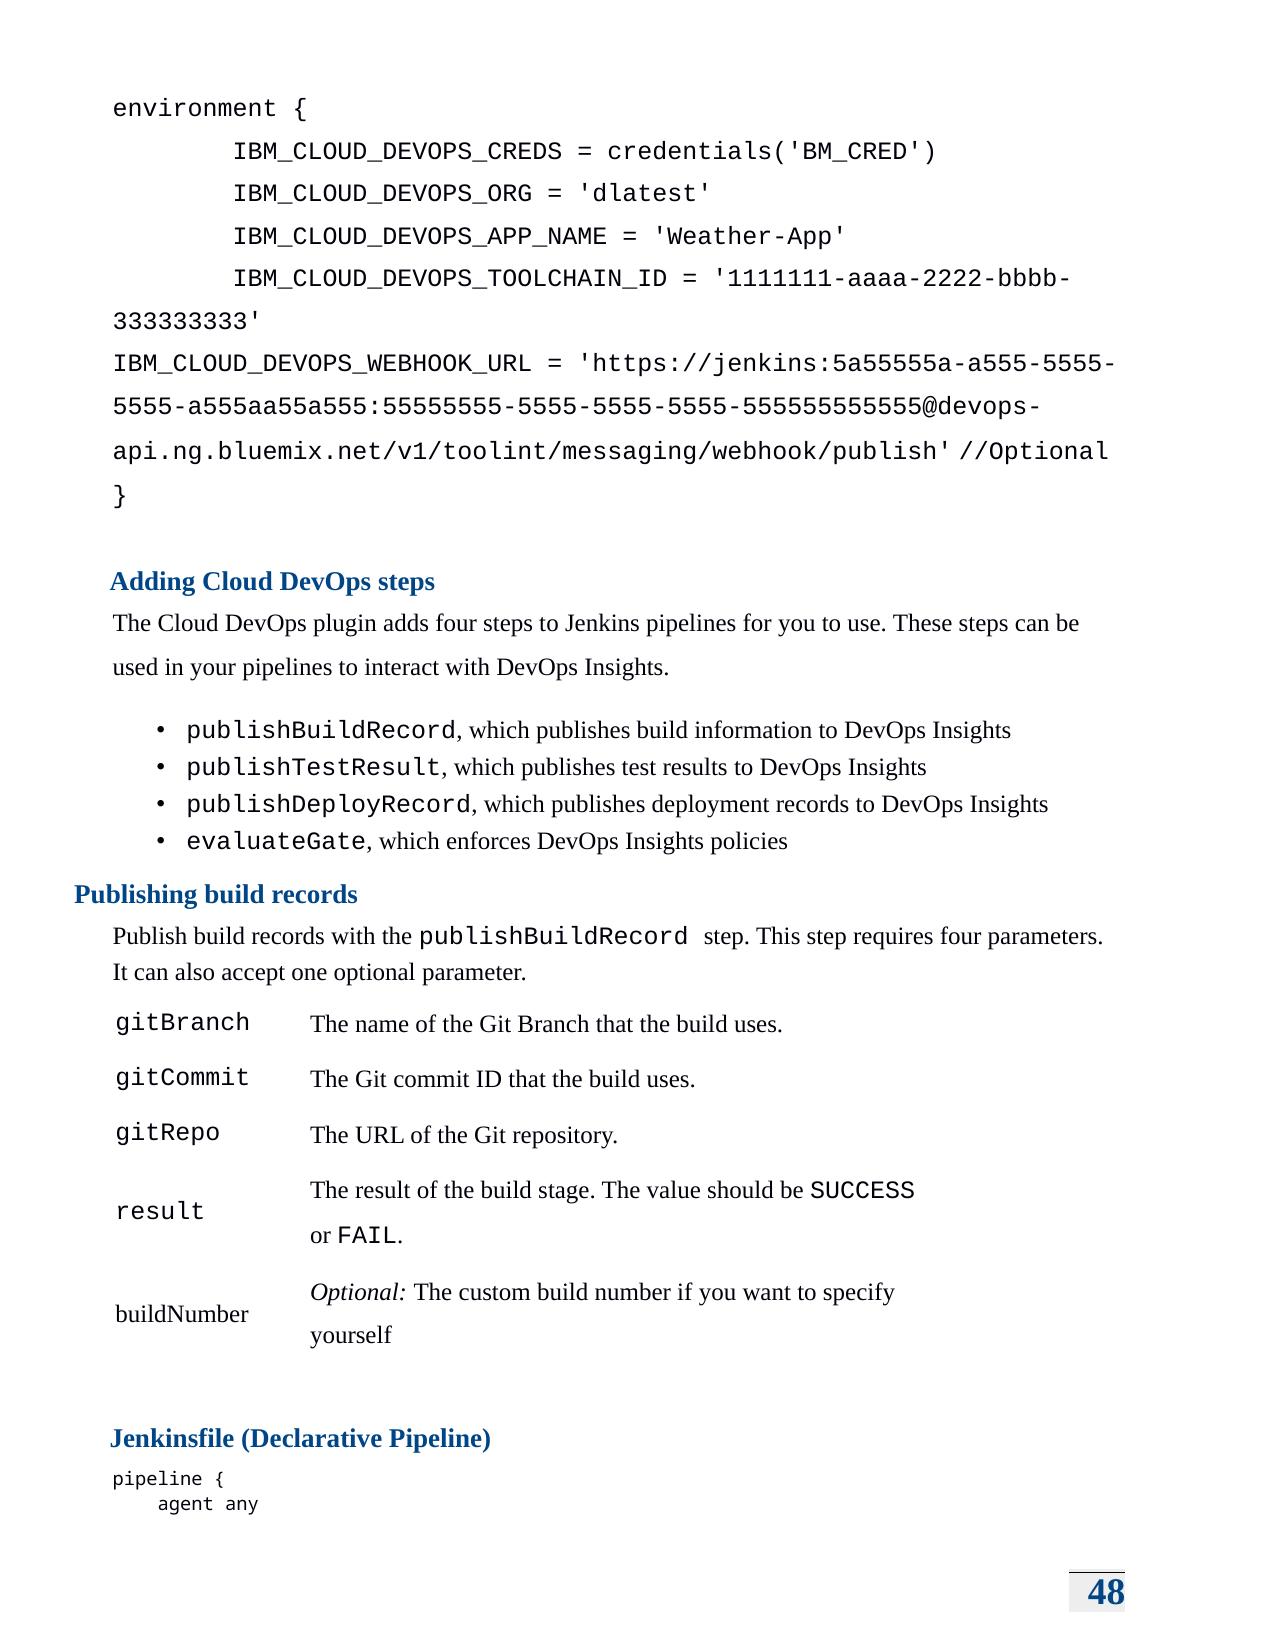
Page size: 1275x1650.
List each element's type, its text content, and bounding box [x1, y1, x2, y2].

table_cell Optional: The custom build number if you want to specify yourself [269, 1275, 942, 1373]
table_header gitBranch [74, 1006, 268, 1062]
list evaluateGate, which enforces DevOps Insights policies [156, 826, 1125, 857]
text The Cloud DevOps plugin adds four steps to Jenkins pipelines for you to use. These steps can be used in your pipelines to interact with DevOps Insights. [112, 608, 1125, 680]
table_cell buildNumber [74, 1275, 268, 1373]
list publishBuildRecord, which publishes build information to DevOps Insights [156, 715, 1125, 746]
table_cell The Git commit ID that the build uses. [269, 1062, 942, 1117]
subtitle Jenkinsfile (Declarative Pipeline) [109, 1422, 1125, 1453]
table_cell gitRepo [74, 1117, 268, 1172]
list publishDeployRecord, which publishes deployment records to DevOps Insights [156, 789, 1125, 820]
table_header The name of the Git Branch that the build uses. [269, 1006, 942, 1062]
subtitle Adding Cloud DevOps steps [109, 566, 1125, 597]
table_cell The URL of the Git repository. [269, 1117, 942, 1172]
text Publish build records with the publishBuildRecord step. This step requires four parameters. It can also accept one optional parameter. [112, 921, 1125, 986]
list publishTestResult, which publishes test results to DevOps Insights [156, 752, 1125, 783]
table_cell gitCommit [74, 1062, 268, 1117]
text pipeline { [112, 1465, 1125, 1490]
table_header environment { IBM_CLOUD_DEVOPS_CREDS = credentials('BM_CRED') IBM_CLOUD_DEVOPS_ORG = 'dlatest' IBM_CLOUD_DEVOPS_APP_NAME = 'Weather-App' IBM_CLOUD_DEVOPS_TOOLCHAIN_ID = '1111111-aaaa-2222-bbbb-333333333' IBM_CLOUD_DEVOPS_WEBHOOK_URL = 'https://jenkins:5a55555a-a555-5555-5555-a555aa55a555:55555555-5555-5555-5555-555555555555@devops-api.ng.bluemix.net/v1/toolint/messaging/webhook/publish' //Optional } [74, 96, 1125, 511]
subtitle Publishing build records [74, 878, 1125, 909]
table_cell result [74, 1172, 268, 1274]
table_cell The result of the build stage. The value should be SUCCESS or FAIL. [269, 1172, 942, 1274]
text agent any [112, 1490, 1125, 1516]
